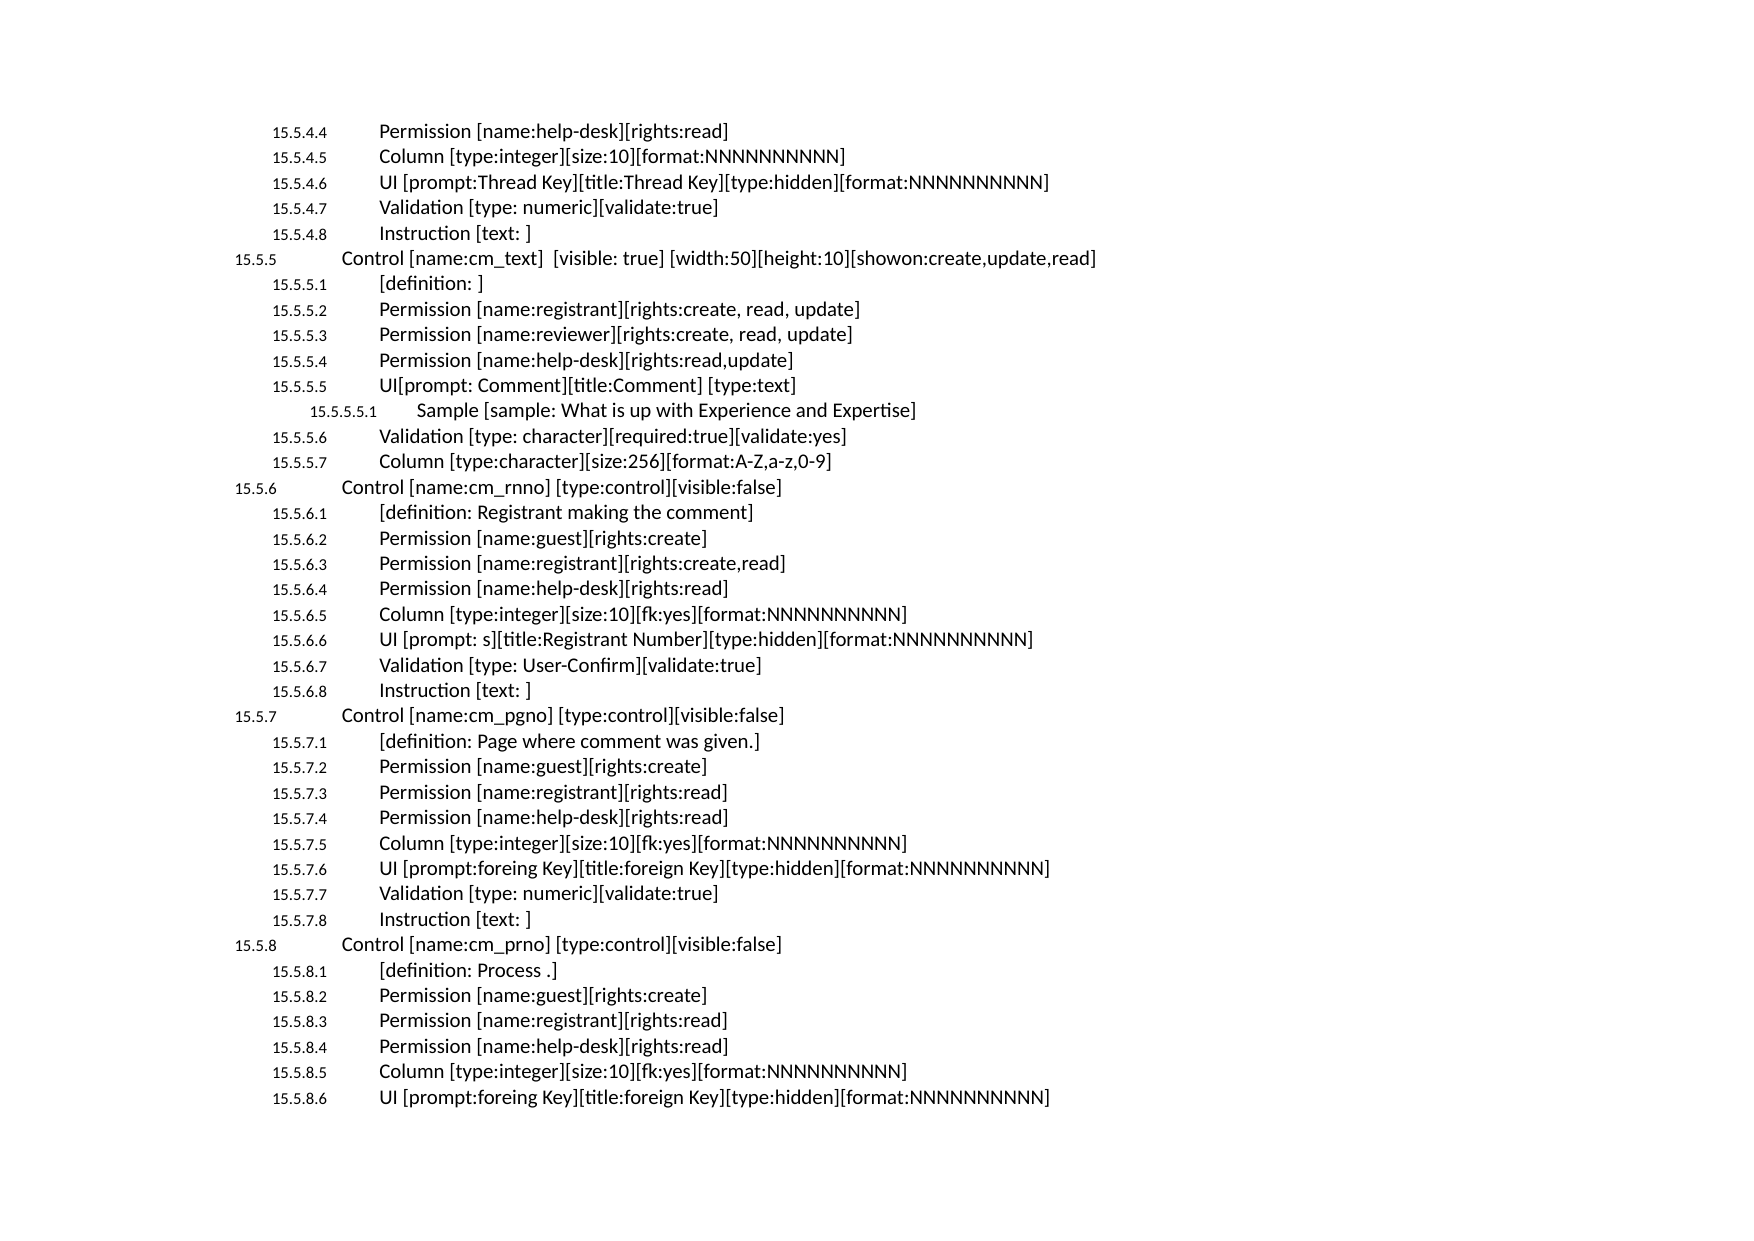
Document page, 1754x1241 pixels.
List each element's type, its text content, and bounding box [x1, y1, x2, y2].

list Column [type:character][size:256][format:A-Z,a-z,0-9] [268, 448, 1636, 474]
list Validation [type: character][required:true][validate:yes] [268, 423, 1636, 448]
list Permission [name:help-desk][rights:read,update] [268, 347, 1636, 372]
list [definition: ] [268, 271, 1636, 296]
list Control [name:cm_pgno] [type:control][visible:false] [231, 703, 1636, 728]
list UI [prompt: s][title:Registrant Number][type:hidden][format:NNNNNNNNNN] [268, 626, 1636, 652]
list Sample [sample: What is up with Experience and Expertise] [306, 398, 1636, 423]
list [definition: Page where comment was given.] [268, 728, 1636, 753]
list Control [name:cm_prno] [type:control][visible:false] [231, 931, 1636, 957]
list Permission [name:guest][rights:create] [268, 525, 1636, 550]
list UI[prompt: Comment][title:Comment] [type:text] [268, 372, 1636, 398]
list UI [prompt:foreing Key][title:foreign Key][type:hidden][format:NNNNNNNNNN] [268, 1084, 1636, 1109]
list Permission [name:help-desk][rights:read] [268, 576, 1636, 601]
list Permission [name:help-desk][rights:read] [268, 804, 1636, 830]
list Column [type:integer][size:10][fk:yes][format:NNNNNNNNNN] [268, 601, 1636, 626]
list Permission [name:help-desk][rights:read] [268, 118, 1636, 143]
list Permission [name:help-desk][rights:read] [268, 1033, 1636, 1058]
list [definition: Process .] [268, 957, 1636, 982]
list Control [name:cm_rnno] [type:control][visible:false] [231, 474, 1636, 499]
list Instruction [text: ] [268, 220, 1636, 245]
list Permission [name:registrant][rights:create, read, update] [268, 296, 1636, 321]
list Validation [type: numeric][validate:true] [268, 194, 1636, 220]
list Validation [type: numeric][validate:true] [268, 881, 1636, 906]
list Instruction [text: ] [268, 677, 1636, 703]
list Permission [name:guest][rights:create] [268, 753, 1636, 779]
list Control [name:cm_text] [visible: true] [width:50][height:10][showon:create,update,read] [231, 245, 1636, 271]
list Permission [name:registrant][rights:create,read] [268, 550, 1636, 576]
list Column [type:integer][size:10][format:NNNNNNNNNN] [268, 143, 1636, 169]
list UI [prompt:Thread Key][title:Thread Key][type:hidden][format:NNNNNNNNNN] [268, 169, 1636, 194]
list Instruction [text: ] [268, 906, 1636, 931]
list Permission [name:registrant][rights:read] [268, 1008, 1636, 1033]
list UI [prompt:foreing Key][title:foreign Key][type:hidden][format:NNNNNNNNNN] [268, 855, 1636, 881]
list Validation [type: User-Confirm][validate:true] [268, 652, 1636, 677]
list [definition: Registrant making the comment] [268, 499, 1636, 525]
list Column [type:integer][size:10][fk:yes][format:NNNNNNNNNN] [268, 1058, 1636, 1084]
list Permission [name:reviewer][rights:create, read, update] [268, 321, 1636, 347]
list Permission [name:guest][rights:create] [268, 982, 1636, 1008]
list Column [type:integer][size:10][fk:yes][format:NNNNNNNNNN] [268, 830, 1636, 855]
list Permission [name:registrant][rights:read] [268, 779, 1636, 804]
